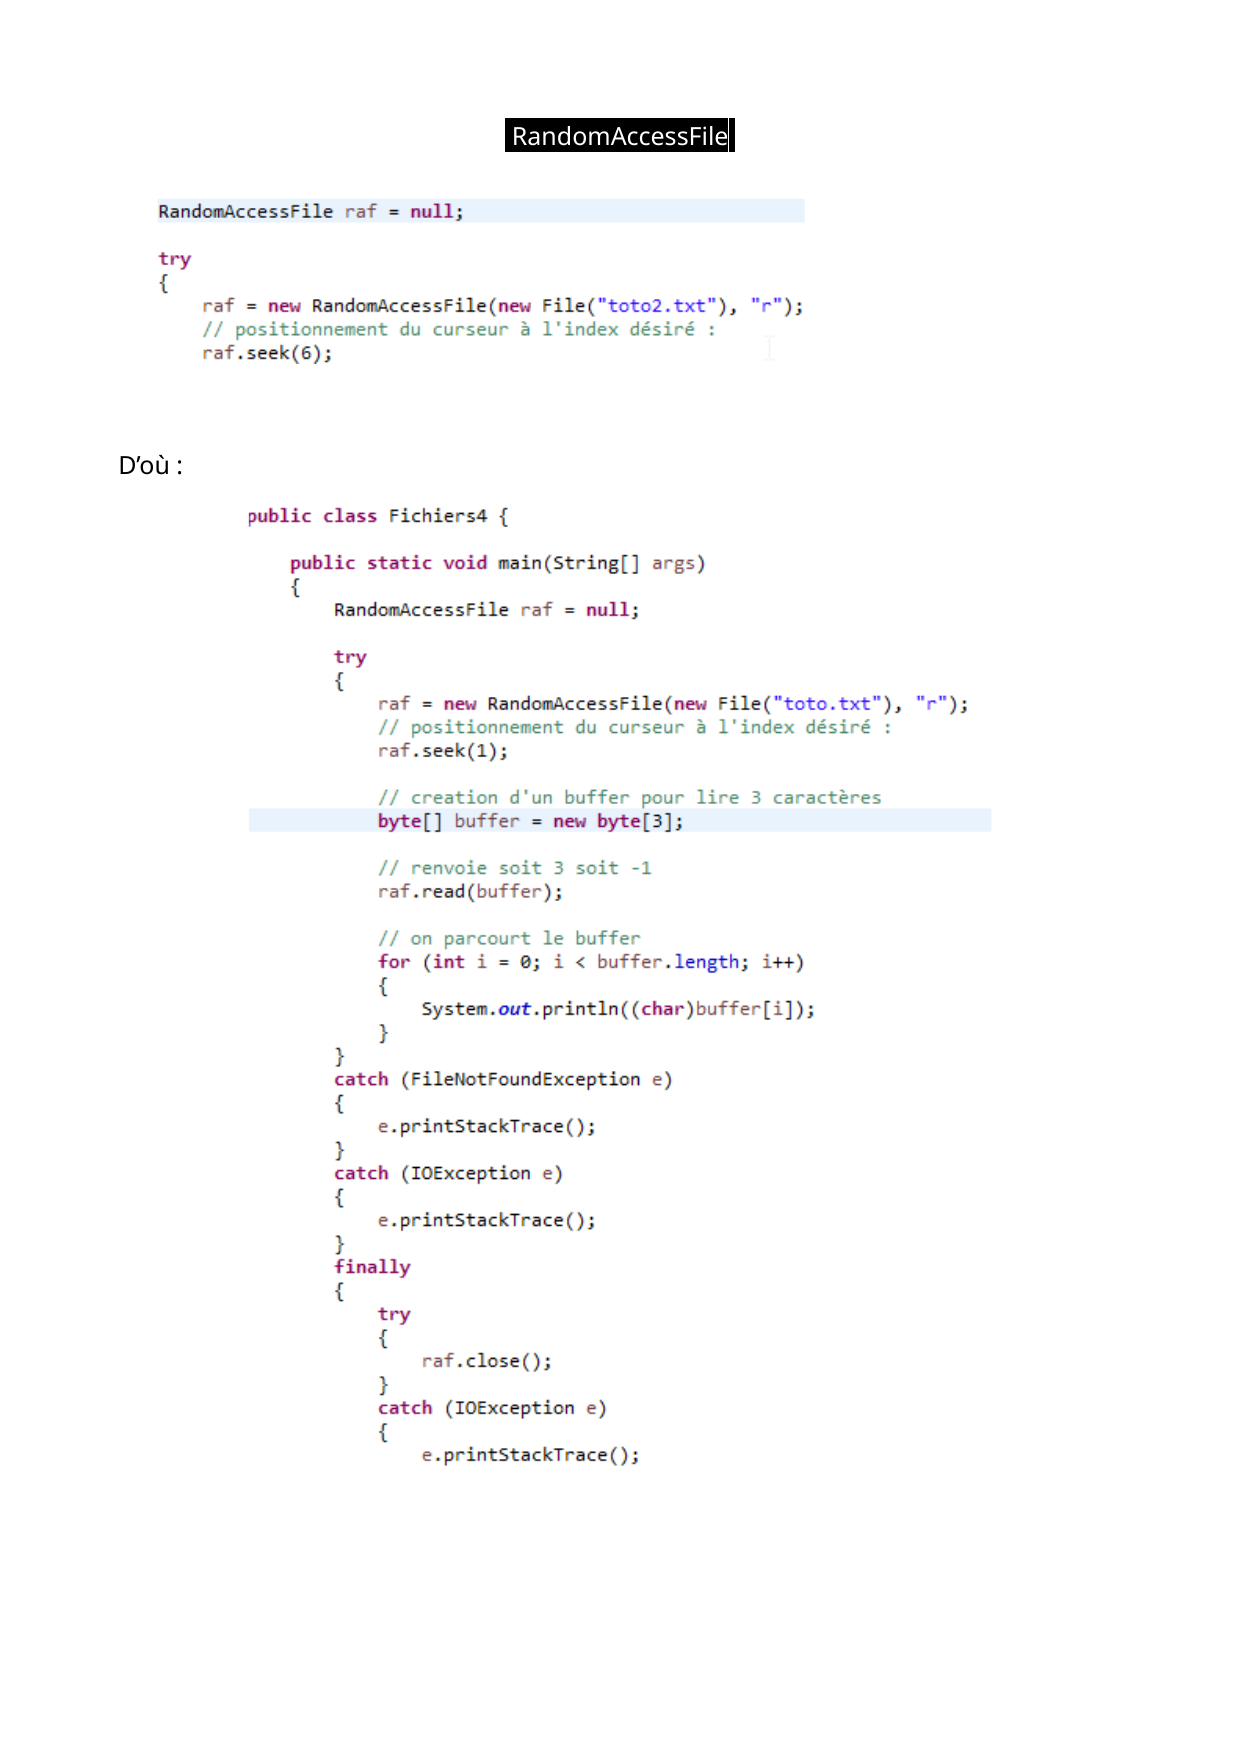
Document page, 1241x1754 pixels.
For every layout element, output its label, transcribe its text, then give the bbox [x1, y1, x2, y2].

picture [157, 196, 805, 364]
text D’où : [118, 447, 1122, 482]
picture [248, 502, 992, 1469]
text RandomAccessFile [118, 118, 1122, 152]
